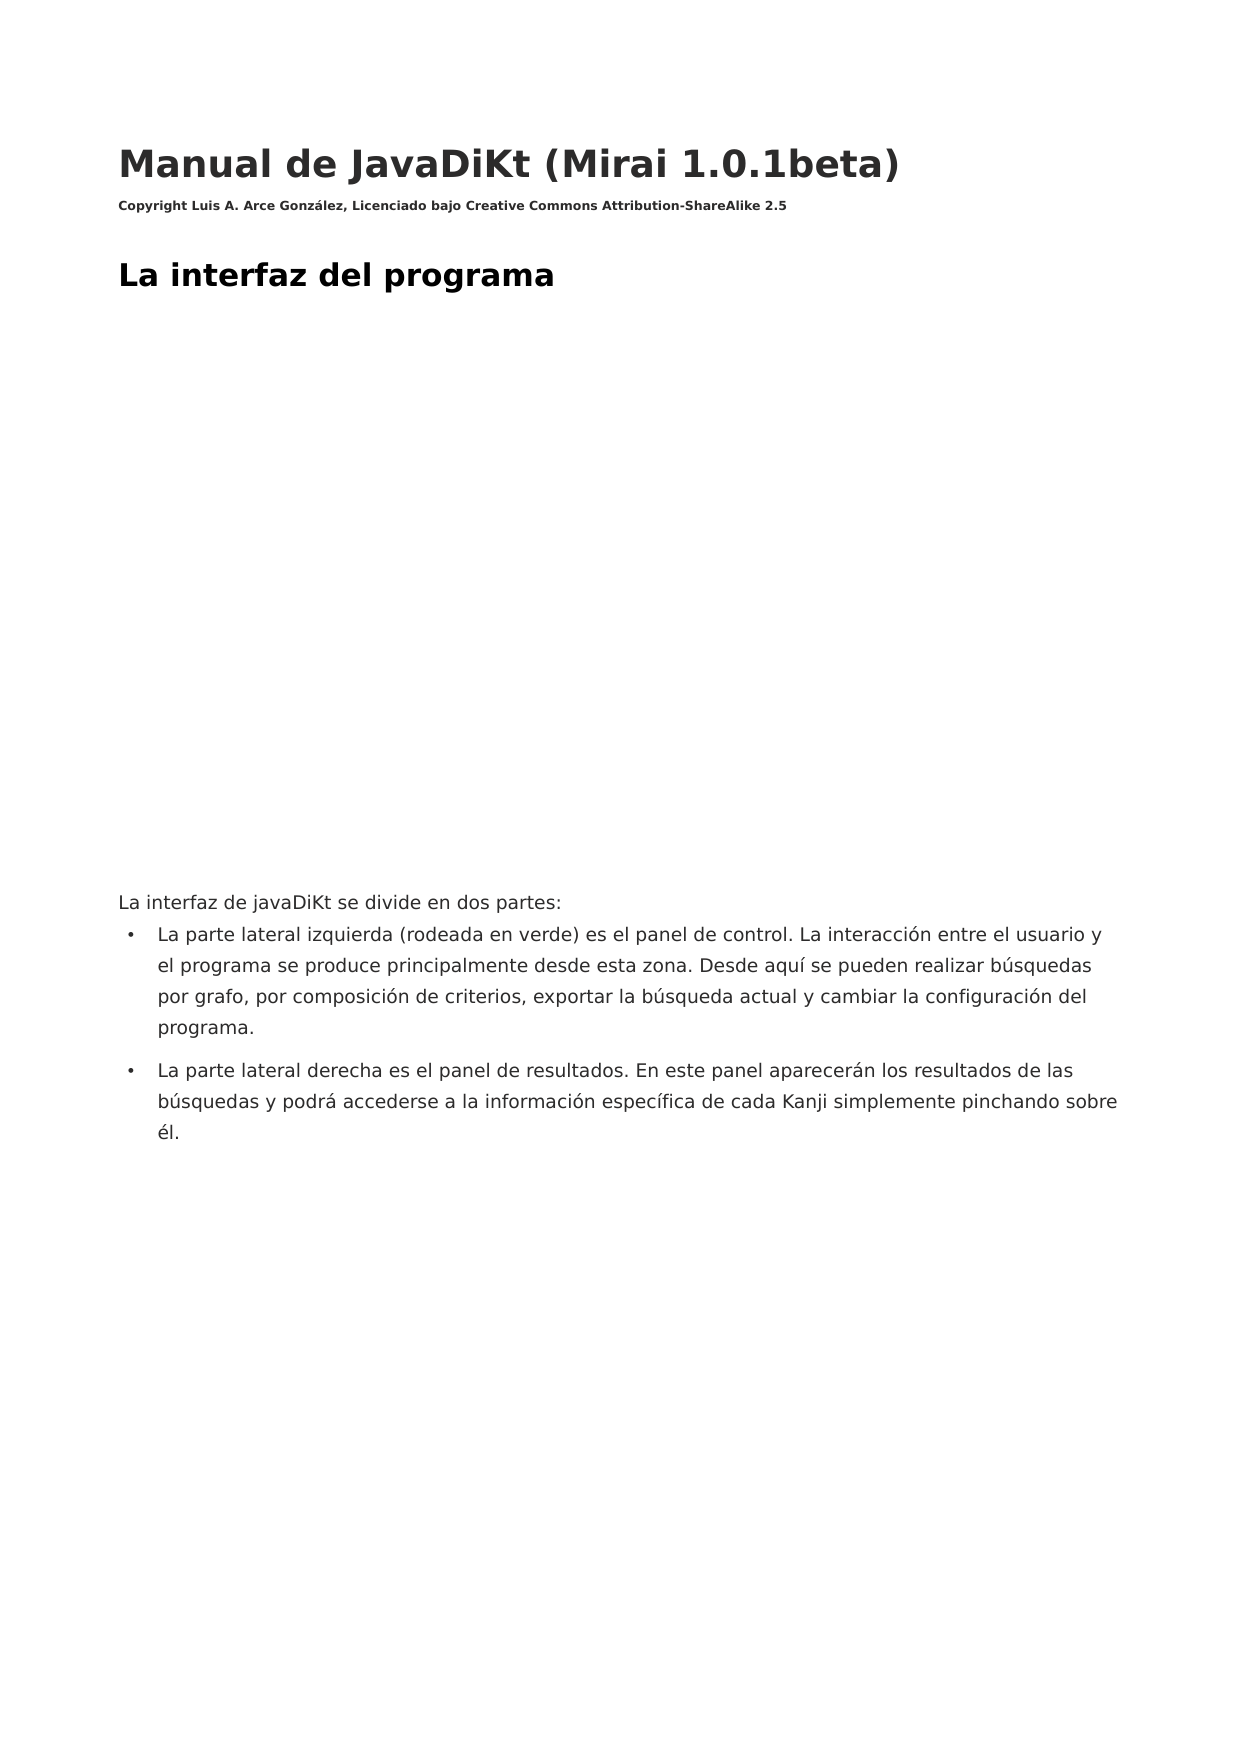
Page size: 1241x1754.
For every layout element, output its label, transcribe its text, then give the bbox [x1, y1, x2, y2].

list La parte lateral izquierda (rodeada en verde) es el panel de control. La interacción entre el usuario y el programa se produce principalmente desde esta zona. Desde aquí se pueden realizar búsquedas por grafo, por composición de criterios, exportar la búsqueda actual y cambiar la configuración del programa. [128, 914, 1122, 1039]
text Copyright Luis A. Arce González, Licenciado bajo Creative Commons Attribution-ShareAlike 2.5 [118, 199, 1122, 214]
subtitle La interfaz del programa [118, 258, 1122, 294]
subtitle Manual de JavaDiKt (Mirai 1.0.1beta) [118, 143, 1122, 187]
list La parte lateral derecha es el panel de resultados. En este panel aparecerán los resultados de las búsquedas y podrá accederse a la información específica de cada Kanji simplemente pinchando sobre él. [128, 1050, 1122, 1144]
text La interfaz de javaDiKt se divide en dos partes: [118, 883, 1122, 914]
